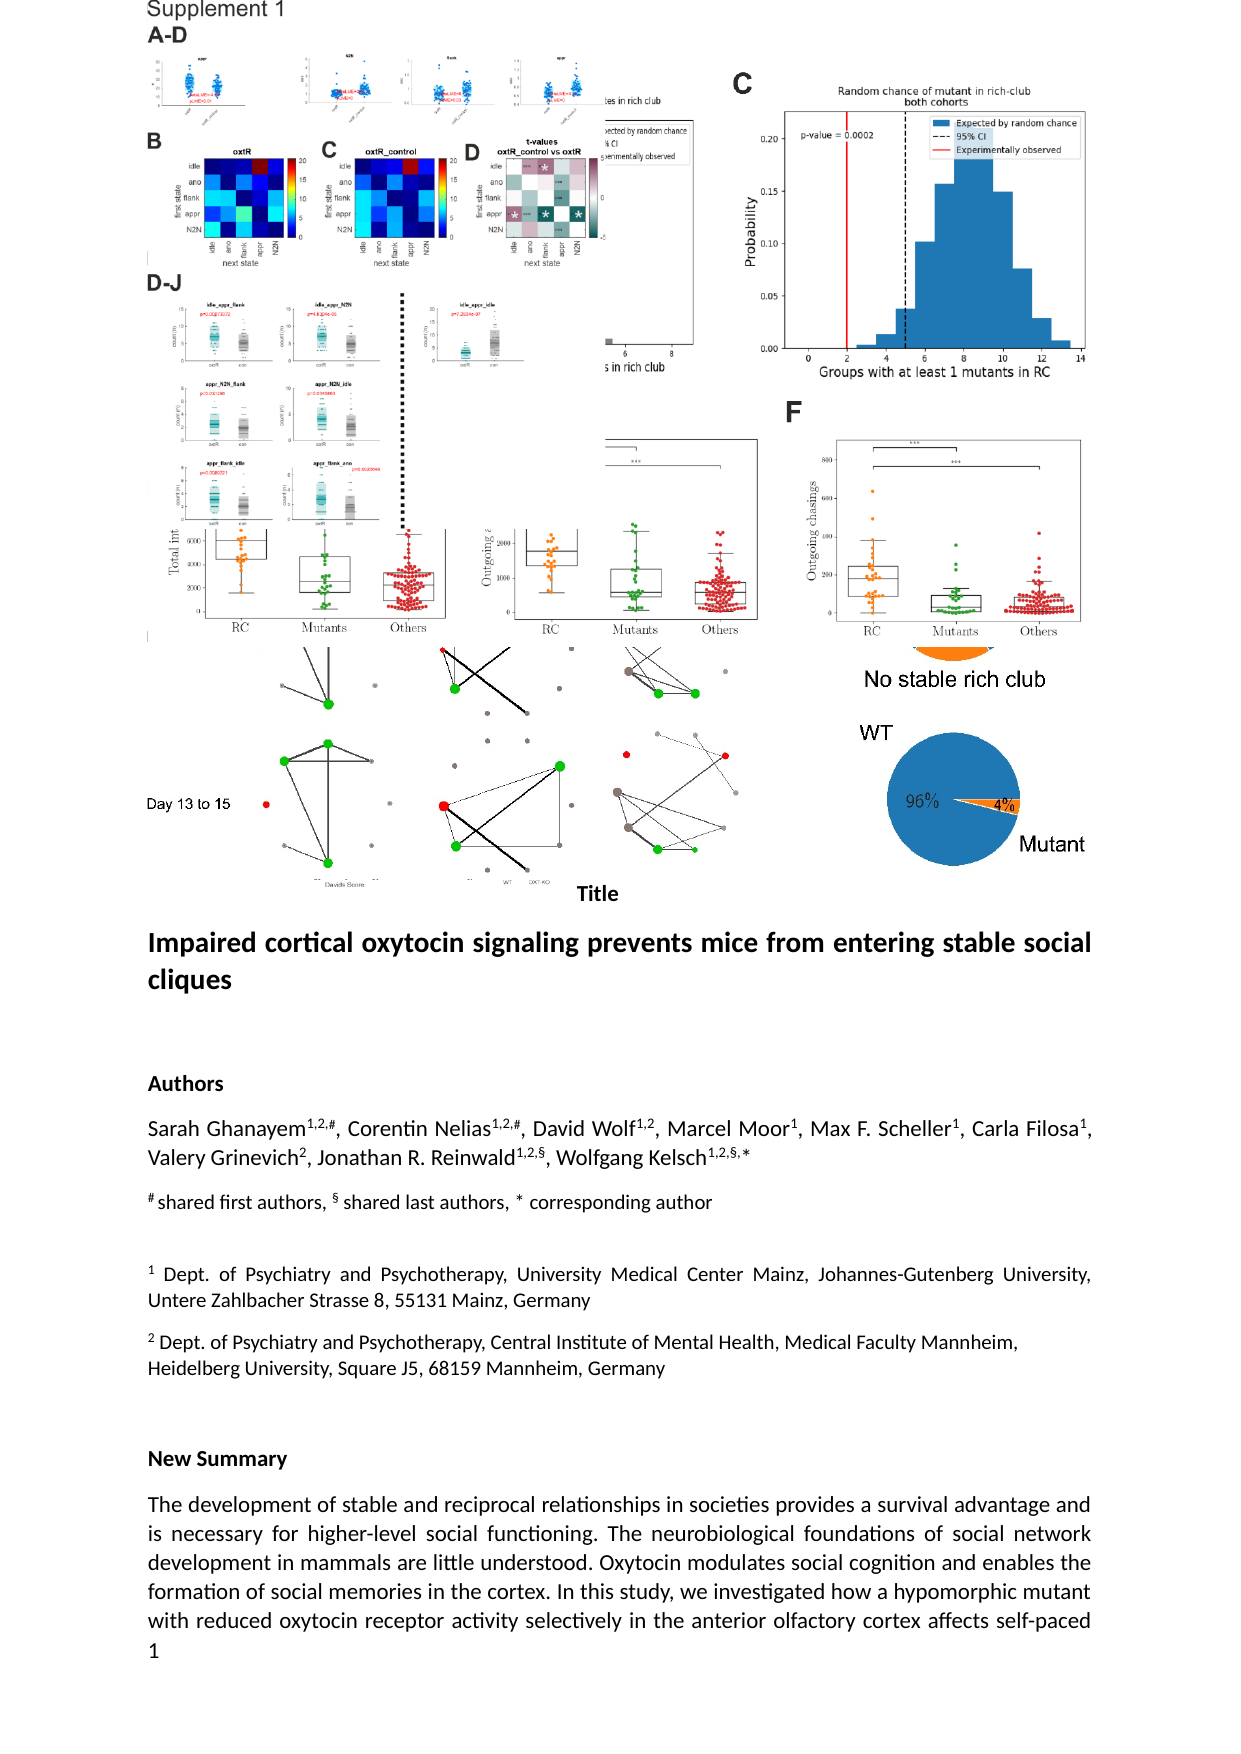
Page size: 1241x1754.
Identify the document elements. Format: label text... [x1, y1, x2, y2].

text 1 Dept. of Psychiatry and Psychotherapy, University Medical Center Mainz, Johannes-Gutenberg University, Untere Zahlbacher Strasse 8, 55131 Mainz, Germany [148, 1261, 1093, 1312]
text Title [148, 647, 1093, 907]
text Authors [148, 1069, 1093, 1097]
text # shared first authors, § shared last authors, * corresponding author [148, 1189, 1093, 1215]
text The development of stable and reciprocal relationships in societies provides a survival advantage and is necessary for higher-level social functioning. The neurobiological foundations of social network development in mammals are little understood. Oxytocin modulates social cognition and enables the formation of social memories in the cortex. In this study, we investigated how a hypomorphic mutant with reduced oxytocin receptor activity selectively in the anterior olfactory cortex affects self-paced [148, 1490, 1093, 1634]
text New Summary [148, 1444, 1093, 1472]
text Sarah Ghanayem1,2,#, Corentin Nelias1,2,#, David Wolf1,2, Marcel Moor1, Max F. Scheller1, Carla Filosa1, Valery Grinevich2, Jonathan R. Reinwald1,2,§, Wolfgang Kelsch1,2,§,* [148, 1114, 1093, 1172]
text Impaired cortical oxytocin signaling prevents mice from entering stable social cliques [148, 924, 1093, 997]
text 2 Dept. of Psychiatry and Psychotherapy, Central Institute of Mental Health, Medical Faculty Mannheim, Heidelberg University, Square J5, 68159 Mannheim, Germany [148, 1329, 1093, 1381]
